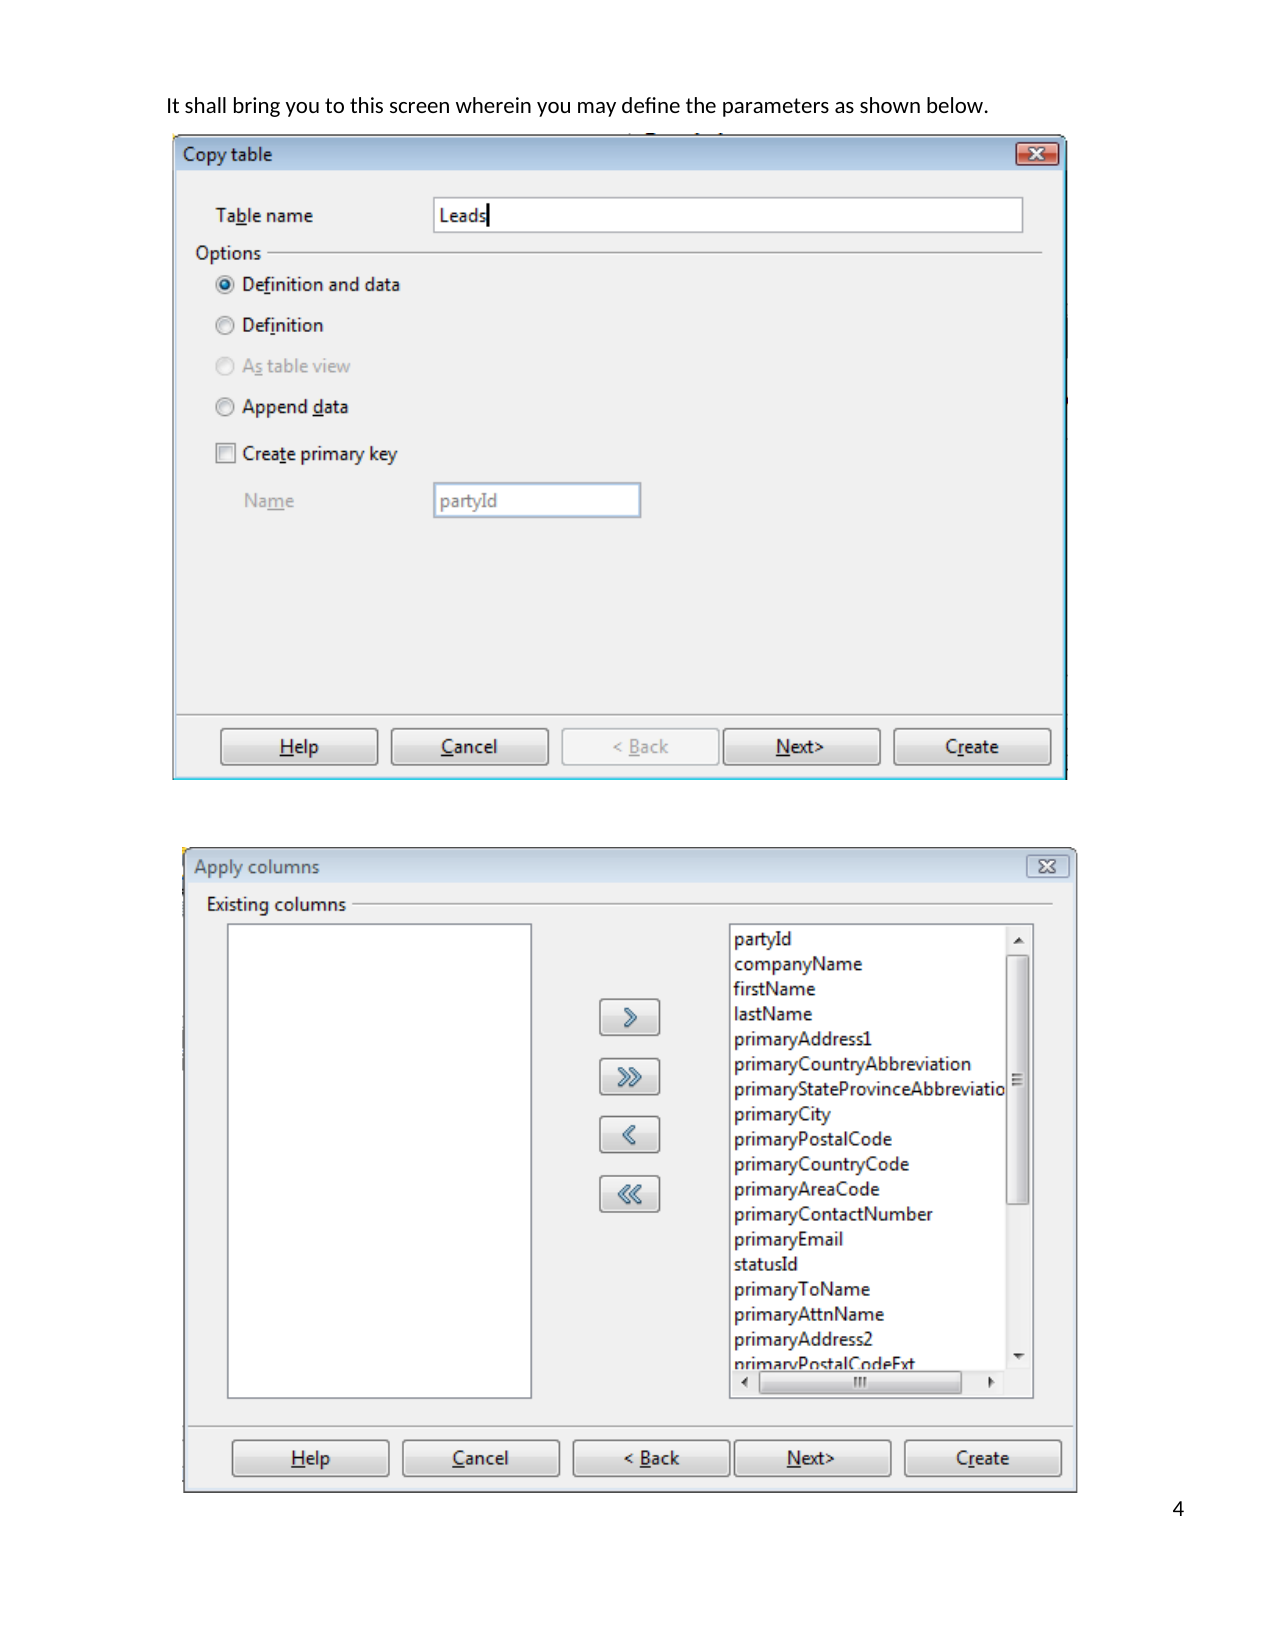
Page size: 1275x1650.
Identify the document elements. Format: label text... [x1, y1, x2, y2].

picture [172, 133, 1068, 780]
picture [182, 847, 1078, 1493]
text It shall bring you to this screen wherein you may define the parameters as shown below. [166, 91, 1184, 119]
